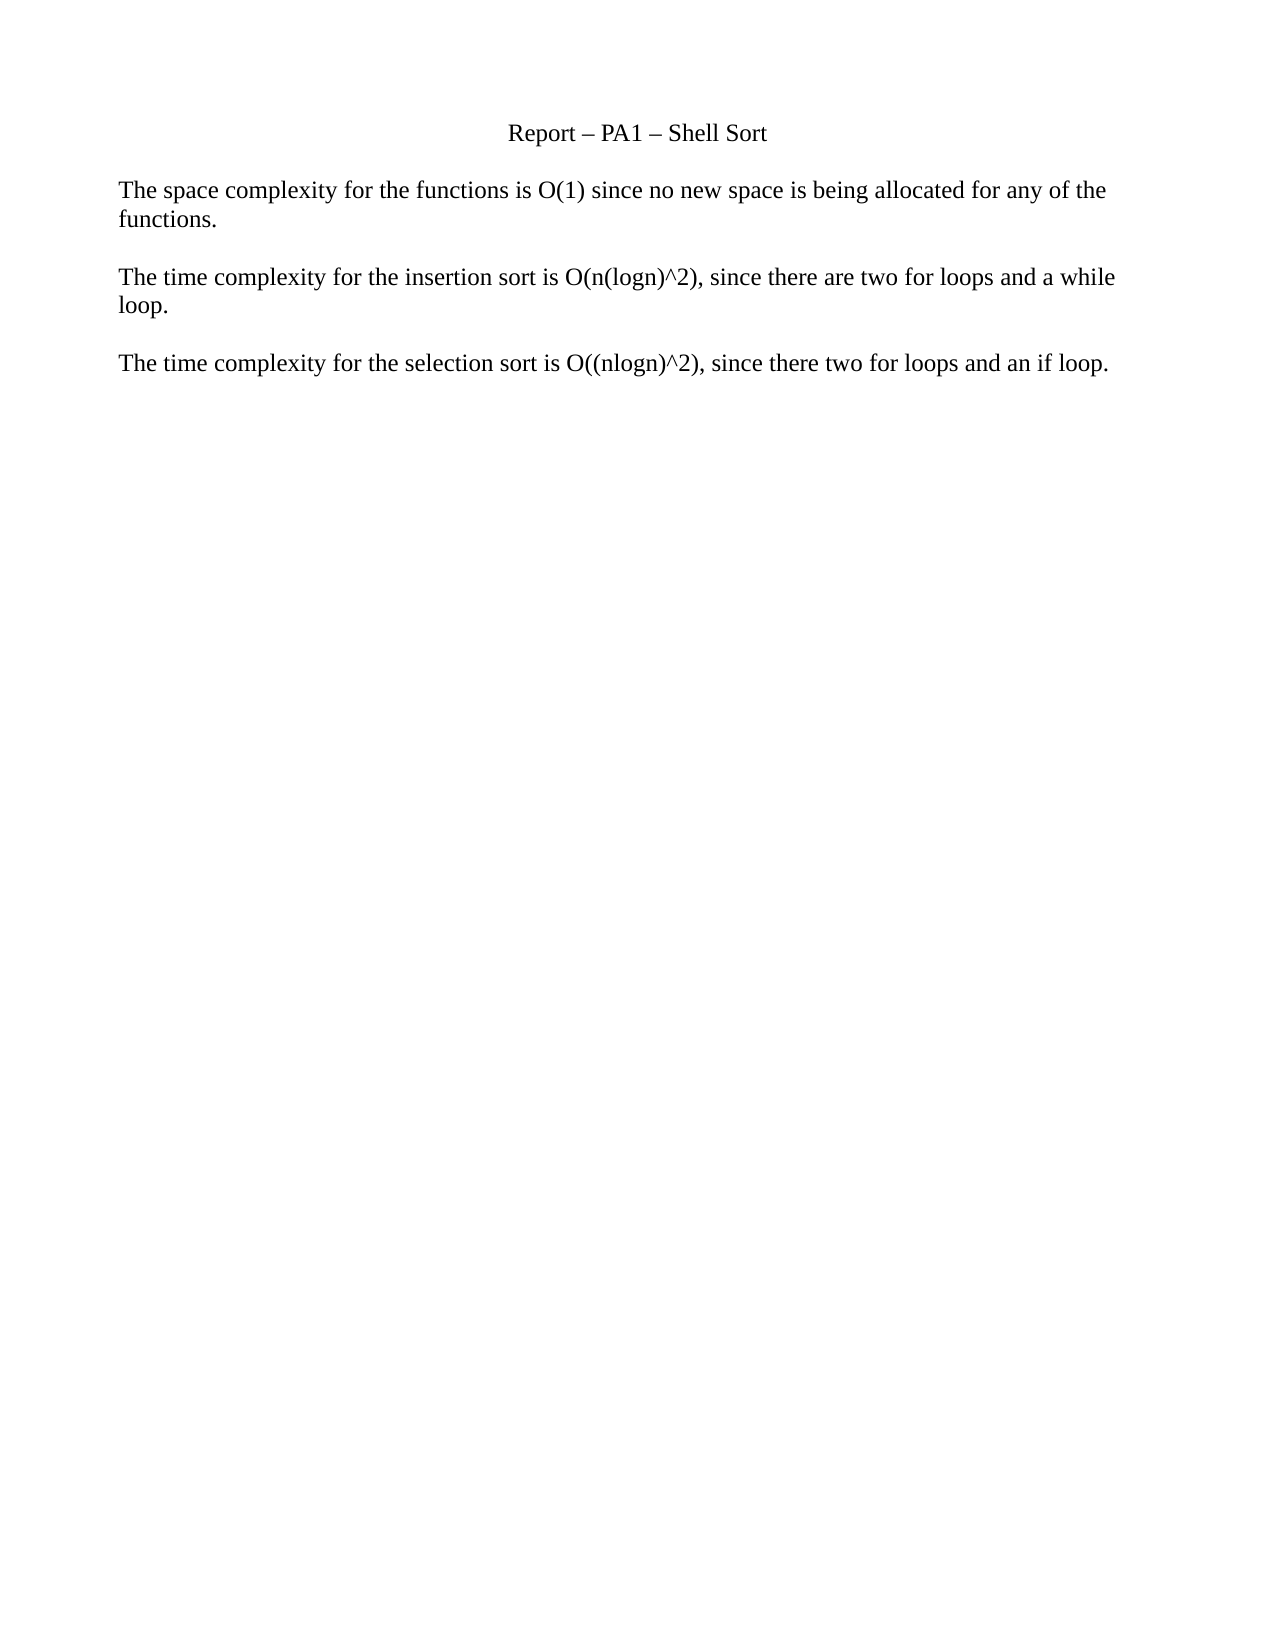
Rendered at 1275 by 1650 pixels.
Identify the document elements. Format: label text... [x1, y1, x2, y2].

text Report – PA1 – Shell Sort [118, 118, 1157, 147]
text The space complexity for the functions is O(1) since no new space is being allocated for any of the functions. [118, 176, 1157, 233]
text The time complexity for the insertion sort is O(n(logn)^2), since there are two for loops and a while loop. [118, 262, 1157, 319]
text The time complexity for the selection sort is O((nlogn)^2), since there two for loops and an if loop. [118, 348, 1157, 377]
